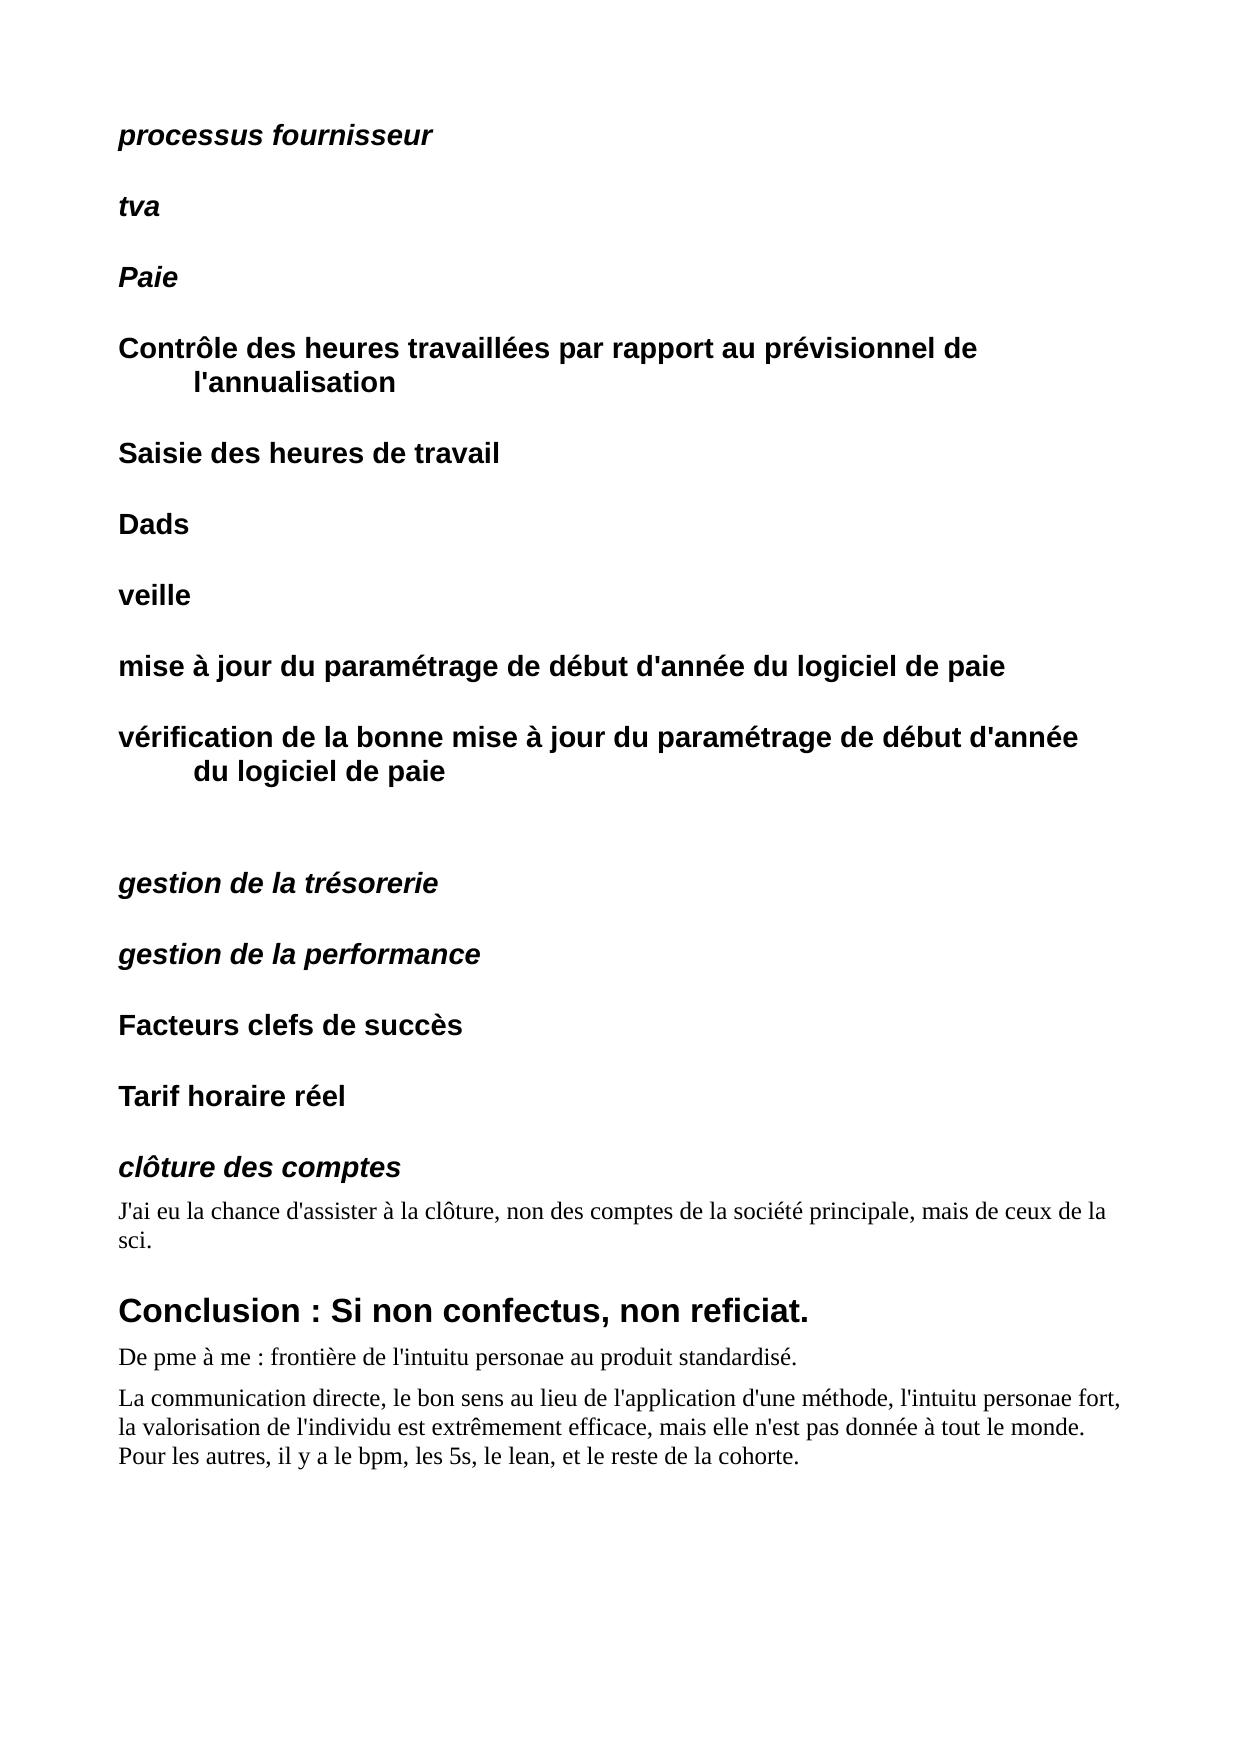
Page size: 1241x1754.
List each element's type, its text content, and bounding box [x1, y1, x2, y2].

text J'ai eu la chance d'assister à la clôture, non des comptes de la société principale, mais de ceux de la sci. [118, 1196, 1122, 1253]
subtitle gestion de la trésorerie [118, 866, 1122, 899]
subtitle mise à jour du paramétrage de début d'année du logiciel de paie [118, 649, 1122, 682]
subtitle Saisie des heures de travail [118, 436, 1122, 469]
subtitle gestion de la performance [118, 937, 1122, 970]
subtitle Conclusion : Si non confectus, non reficiat. [118, 1291, 1122, 1330]
subtitle Contrôle des heures travaillées par rapport au prévisionnel de l'annualisation [118, 331, 1122, 398]
text De pme à me : frontière de l'intuitu personae au produit standardisé. [118, 1342, 1122, 1371]
subtitle Paie [118, 260, 1122, 294]
subtitle processus fournisseur [118, 118, 1122, 152]
subtitle tva [118, 189, 1122, 223]
subtitle Facteurs clefs de succès [118, 1008, 1122, 1041]
subtitle vérification de la bonne mise à jour du paramétrage de début d'année du logiciel de paie [118, 720, 1122, 787]
subtitle veille [118, 578, 1122, 611]
text La communication directe, le bon sens au lieu de l'application d'une méthode, l'intuitu personae fort, la valorisation de l'individu est extrêmement efficace, mais elle n'est pas donnée à tout le monde. Pour les autres, il y a le bpm, les 5s, le lean, et le reste de la cohorte. [118, 1383, 1122, 1470]
subtitle clôture des comptes [118, 1150, 1122, 1183]
subtitle Tarif horaire réel [118, 1079, 1122, 1112]
subtitle Dads [118, 507, 1122, 540]
